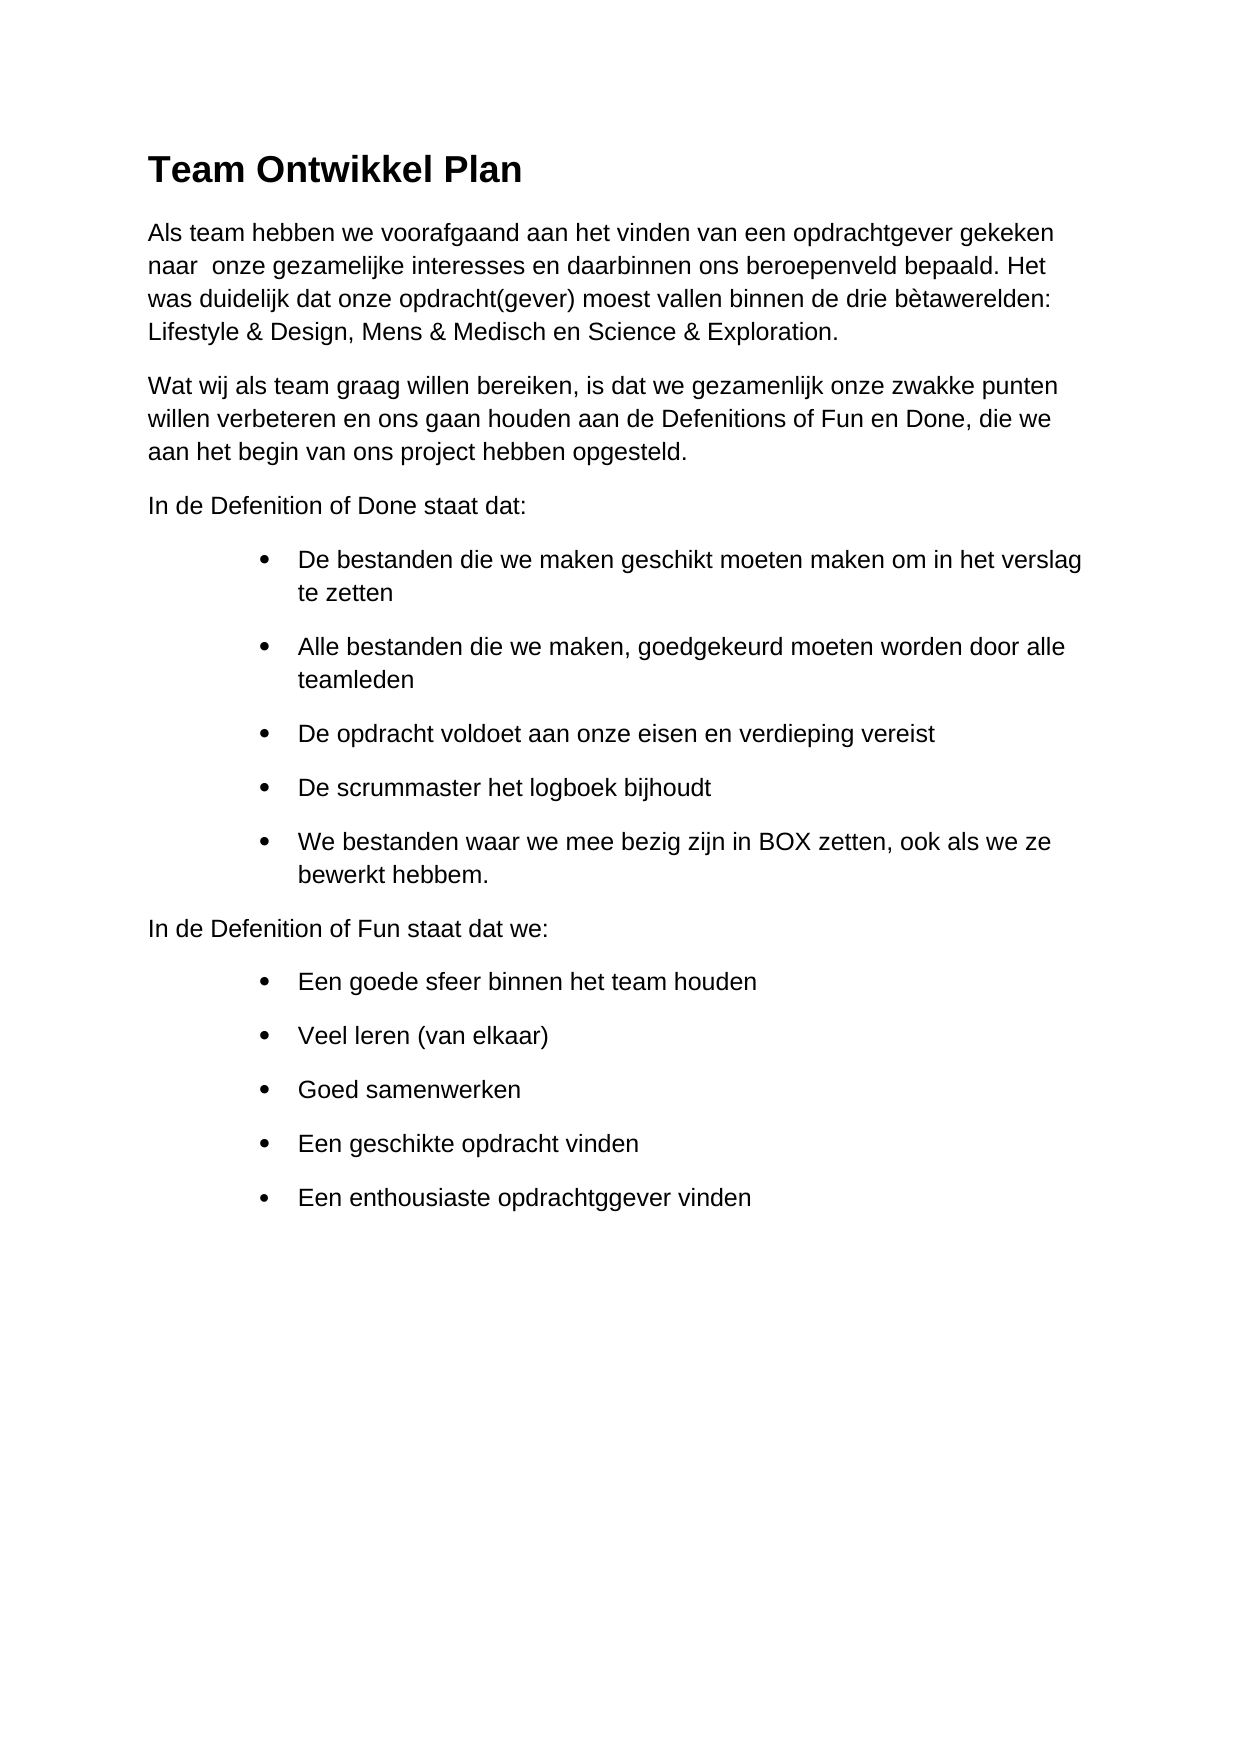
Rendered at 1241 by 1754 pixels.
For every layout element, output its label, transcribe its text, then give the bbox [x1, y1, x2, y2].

list Een goede sfeer binnen het team houden [260, 967, 1093, 996]
text In de Defenition of Done staat dat: [148, 491, 1093, 519]
list Een enthousiaste opdrachtggever vinden [260, 1183, 1093, 1212]
list De bestanden die we maken geschikt moeten maken om in het verslag te zetten [260, 545, 1093, 607]
list De opdracht voldoet aan onze eisen en verdieping vereist [260, 719, 1093, 747]
list Alle bestanden die we maken, goedgekeurd moeten worden door alle teamleden [260, 632, 1093, 693]
text Wat wij als team graag willen bereiken, is dat we gezamenlijk onze zwakke punten willen verbeteren en ons gaan houden aan de Defenitions of Fun en Done, die we aan het begin van ons project hebben opgesteld. [148, 371, 1093, 466]
text Team Ontwikkel Plan [148, 148, 1093, 191]
text In de Defenition of Fun staat dat we: [148, 913, 1093, 942]
list Veel leren (van elkaar) [260, 1021, 1093, 1050]
list Goed samenwerken [260, 1075, 1093, 1104]
list De scrummaster het logboek bijhoudt [260, 773, 1093, 801]
list Een geschikte opdracht vinden [260, 1129, 1093, 1158]
list We bestanden waar we mee bezig zijn in BOX zetten, ook als we ze bewerkt hebbem. [260, 827, 1093, 888]
text Als team hebben we voorafgaand aan het vinden van een opdrachtgever gekeken naar onze gezamelijke interesses en daarbinnen ons beroepenveld bepaald. Het was duidelijk dat onze opdracht(gever) moest vallen binnen de drie bètawerelden: Lifestyle & Design, Mens & Medisch en Science & Exploration. [148, 218, 1093, 346]
